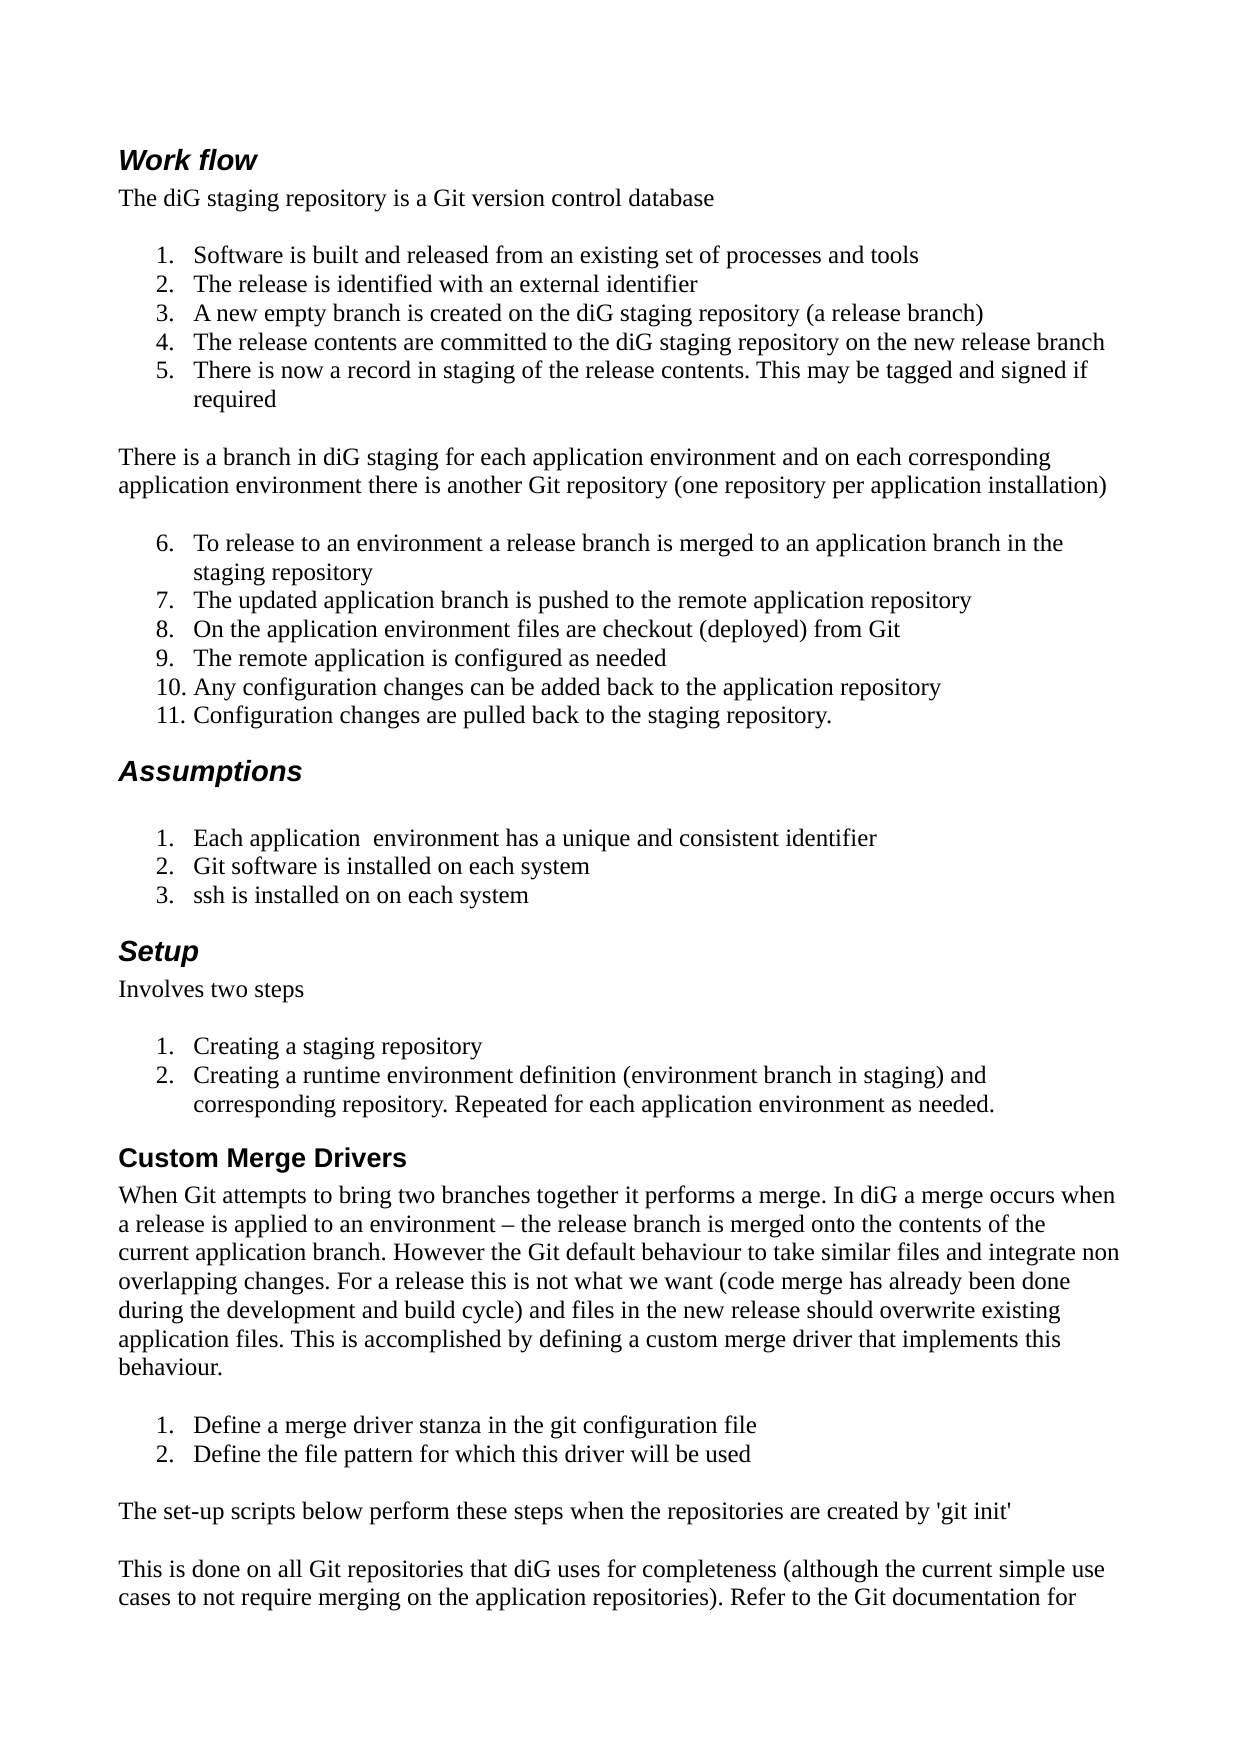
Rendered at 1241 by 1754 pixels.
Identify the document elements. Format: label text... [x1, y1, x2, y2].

list Creating a runtime environment definition (environment branch in staging) and corresponding repository. Repeated for each application environment as needed. [156, 1060, 1122, 1117]
list Git software is installed on each system [156, 851, 1122, 880]
text This is done on all Git repositories that diG uses for completeness (although the current simple use cases to not require merging on the application repositories). Refer to the Git documentation for more details [118, 1554, 1122, 1611]
list Creating a staging repository [156, 1031, 1122, 1060]
subtitle Custom Merge Drivers [118, 1142, 1122, 1174]
list There is now a record in staging of the release contents. This may be tagged and signed if required [156, 355, 1122, 413]
text The diG staging repository is a Git version control database [118, 183, 1122, 212]
list The updated application branch is pushed to the remote application repository [156, 585, 1122, 614]
list Any configuration changes can be added back to the application repository [156, 672, 1122, 700]
list Define a merge driver stanza in the git configuration file [156, 1410, 1122, 1439]
list The release contents are committed to the diG staging repository on the new release branch [156, 327, 1122, 355]
list The release is identified with an external identifier [156, 269, 1122, 298]
list On the application environment files are checkout (deployed) from Git [156, 614, 1122, 643]
text The set-up scripts below perform these steps when the repositories are created by 'git init' [118, 1496, 1122, 1525]
text Involves two steps [118, 974, 1122, 1002]
list Each application environment has a unique and consistent identifier [156, 823, 1122, 851]
list Define the file pattern for which this driver will be used [156, 1439, 1122, 1467]
text When Git attempts to bring two branches together it performs a merge. In diG a merge occurs when a release is applied to an environment – the release branch is merged onto the contents of the current application branch. However the Git default behaviour to take similar files and integrate non overlapping changes. For a release this is not what we want (code merge has already been done during the development and build cycle) and files in the new release should overwrite existing application files. This is accomplished by defining a custom merge driver that implements this behaviour. [118, 1180, 1122, 1381]
list To release to an environment a release branch is merged to an application branch in the staging repository [156, 528, 1122, 585]
list The remote application is configured as needed [156, 643, 1122, 672]
subtitle Work flow [118, 143, 1122, 177]
subtitle Setup [118, 934, 1122, 967]
list Configuration changes are pulled back to the staging repository. [156, 700, 1122, 729]
list ssh is installed on on each system [156, 880, 1122, 909]
text There is a branch in diG staging for each application environment and on each corresponding application environment there is another Git repository (one repository per application installation) [118, 442, 1122, 499]
list A new empty branch is created on the diG staging repository (a release branch) [156, 298, 1122, 327]
list Software is built and released from an existing set of processes and tools [156, 240, 1122, 269]
subtitle Assumptions [118, 754, 1122, 788]
